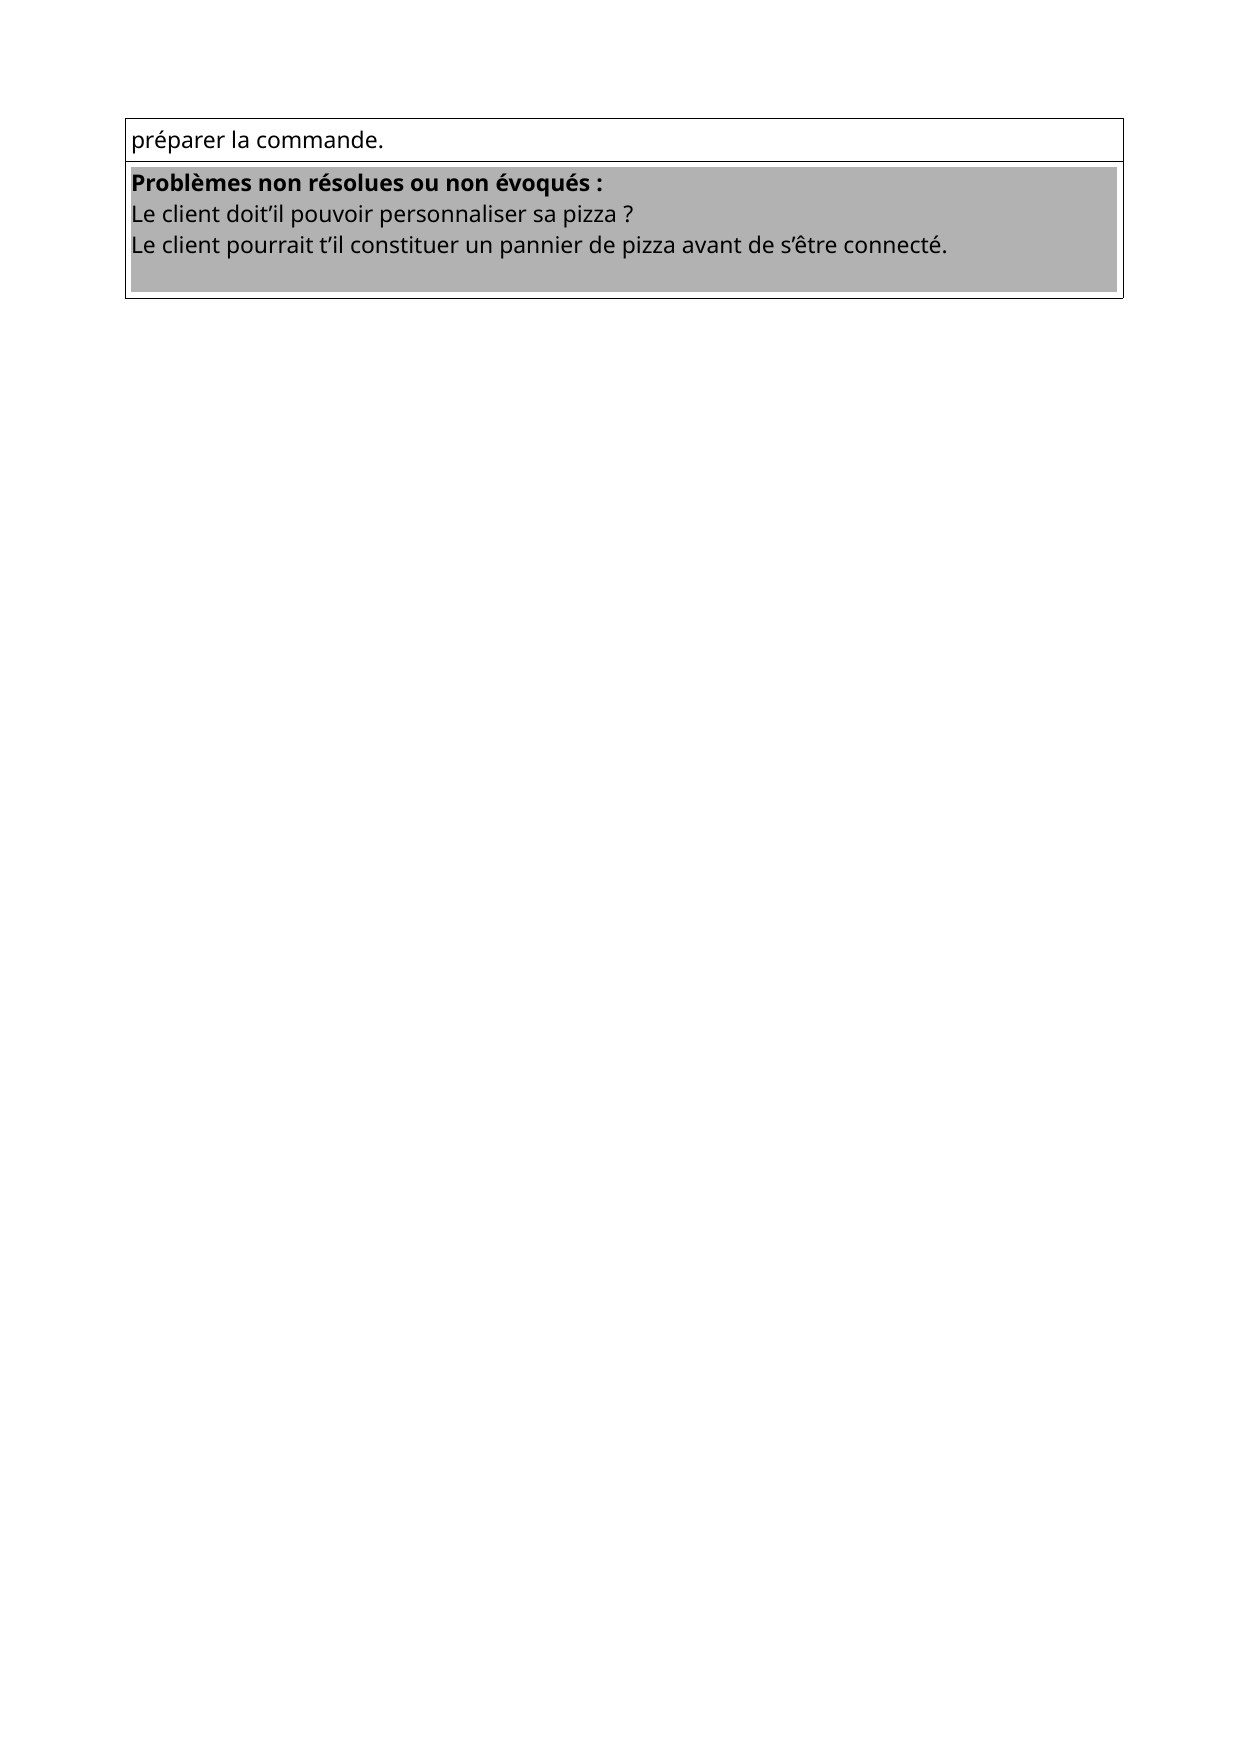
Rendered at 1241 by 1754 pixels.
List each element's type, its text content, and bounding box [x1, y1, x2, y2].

table_cell préparer la commande. [126, 119, 1123, 161]
table_cell Problèmes non résolues ou non évoqués : Le client doit’il pouvoir personnaliser sa pizza ? Le client pourrait t’il constituer un pannier de pizza avant de s’être connecté. [126, 162, 1123, 297]
